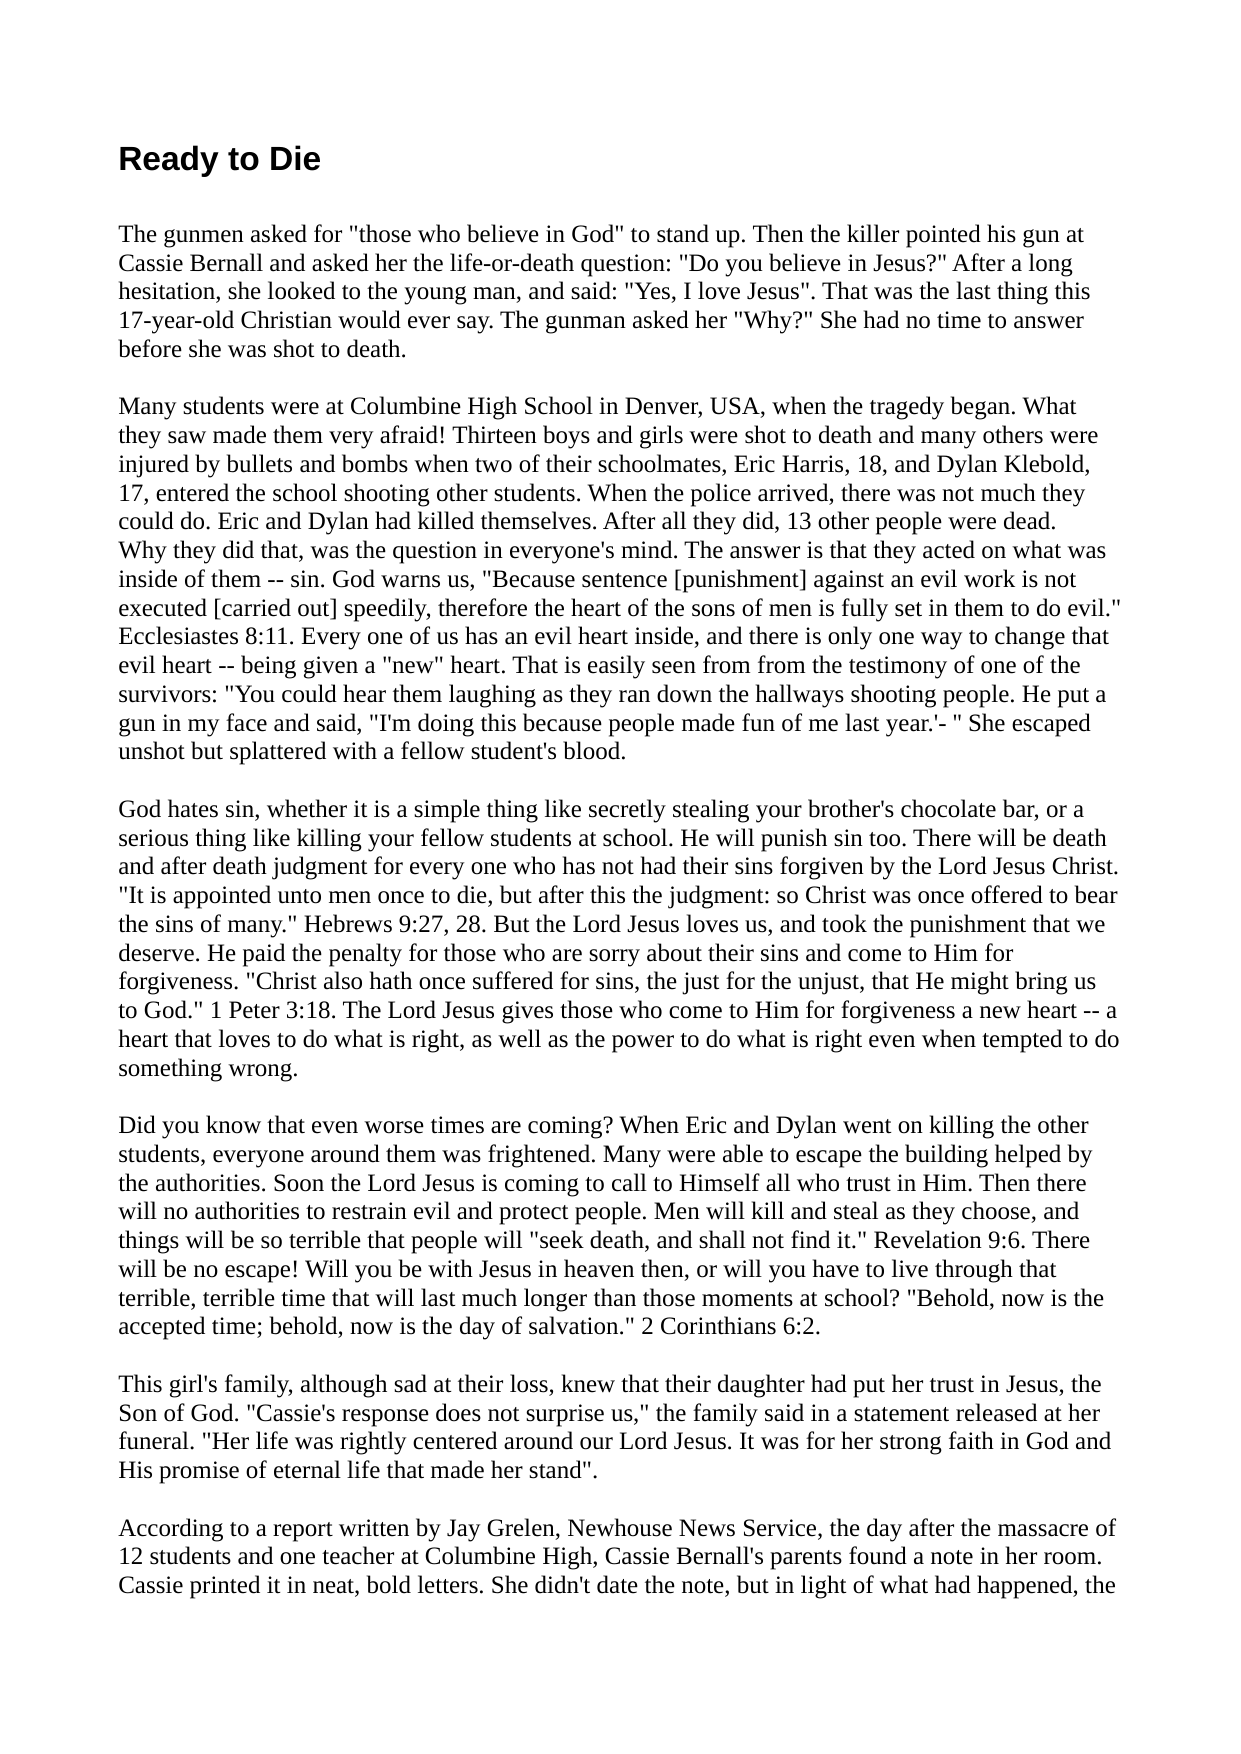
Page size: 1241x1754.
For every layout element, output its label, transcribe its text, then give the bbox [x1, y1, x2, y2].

text Why they did that, was the question in everyone's mind. The answer is that they acted on what was inside of them -- sin. God warns us, "Because sentence [punishment] against an evil work is not executed [carried out] speedily, therefore the heart of the sons of men is fully set in them to do evil." Ecclesiastes 8:11. Every one of us has an evil heart inside, and there is only one way to change that evil heart -- being given a "new" heart. That is easily seen from from the testimony of one of the survivors: "You could hear them laughing as they ran down the hallways shooting people. He put a gun in my face and said, "I'm doing this because people made fun of me last year.'- '' She escaped unshot but splattered with a fellow student's blood. [118, 535, 1122, 765]
text This girl's family, although sad at their loss, knew that their daughter had put her trust in Jesus, the Son of God. "Cassie's response does not surprise us," the family said in a statement released at her funeral. "Her life was rightly centered around our Lord Jesus. It was for her strong faith in God and His promise of eternal life that made her stand". [118, 1369, 1122, 1484]
subtitle Ready to Die [118, 139, 1122, 178]
text Many students were at Columbine High School in Denver, USA, when the tragedy began. What they saw made them very afraid! Thirteen boys and girls were shot to death and many others were injured by bullets and bombs when two of their schoolmates, Eric Harris, 18, and Dylan Klebold, 17, entered the school shooting other students. When the police arrived, there was not much they could do. Eric and Dylan had killed themselves. After all they did, 13 other people were dead. [118, 391, 1122, 535]
text Did you know that even worse times are coming? When Eric and Dylan went on killing the other students, everyone around them was frightened. Many were able to escape the building helped by the authorities. Soon the Lord Jesus is coming to call to Himself all who trust in Him. Then there will no authorities to restrain evil and protect people. Men will kill and steal as they choose, and things will be so terrible that people will "seek death, and shall not find it." Revelation 9:6. There will be no escape! Will you be with Jesus in heaven then, or will you have to live through that terrible, terrible time that will last much longer than those moments at school? "Behold, now is the accepted time; behold, now is the day of salvation." 2 Corinthians 6:2. [118, 1110, 1122, 1340]
text God hates sin, whether it is a simple thing like secretly stealing your brother's chocolate bar, or a serious thing like killing your fellow students at school. He will punish sin too. There will be death and after death judgment for every one who has not had their sins forgiven by the Lord Jesus Christ. "It is appointed unto men once to die, but after this the judgment: so Christ was once offered to bear the sins of many." Hebrews 9:27, 28. But the Lord Jesus loves us, and took the punishment that we deserve. He paid the penalty for those who are sorry about their sins and come to Him for forgiveness. "Christ also hath once suffered for sins, the just for the unjust, that He might bring us to God." 1 Peter 3:18. The Lord Jesus gives those who come to Him for forgiveness a new heart -- a heart that loves to do what is right, as well as the power to do what is right even when tempted to do something wrong. [118, 794, 1122, 1081]
text The gunmen asked for "those who believe in God" to stand up. Then the killer pointed his gun at Cassie Bernall and asked her the life-or-death question: "Do you believe in Jesus?" After a long hesitation, she looked to the young man, and said: "Yes, I love Jesus". That was the last thing this 17-year-old Christian would ever say. The gunman asked her "Why?" She had no time to answer before she was shot to death. [118, 219, 1122, 363]
text According to a report written by Jay Grelen, Newhouse News Service, the day after the massacre of 12 students and one teacher at Columbine High, Cassie Bernall's parents found a note in her room. Cassie printed it in neat, bold letters. She didn't date the note, but in light of what had happened, the [118, 1513, 1122, 1599]
